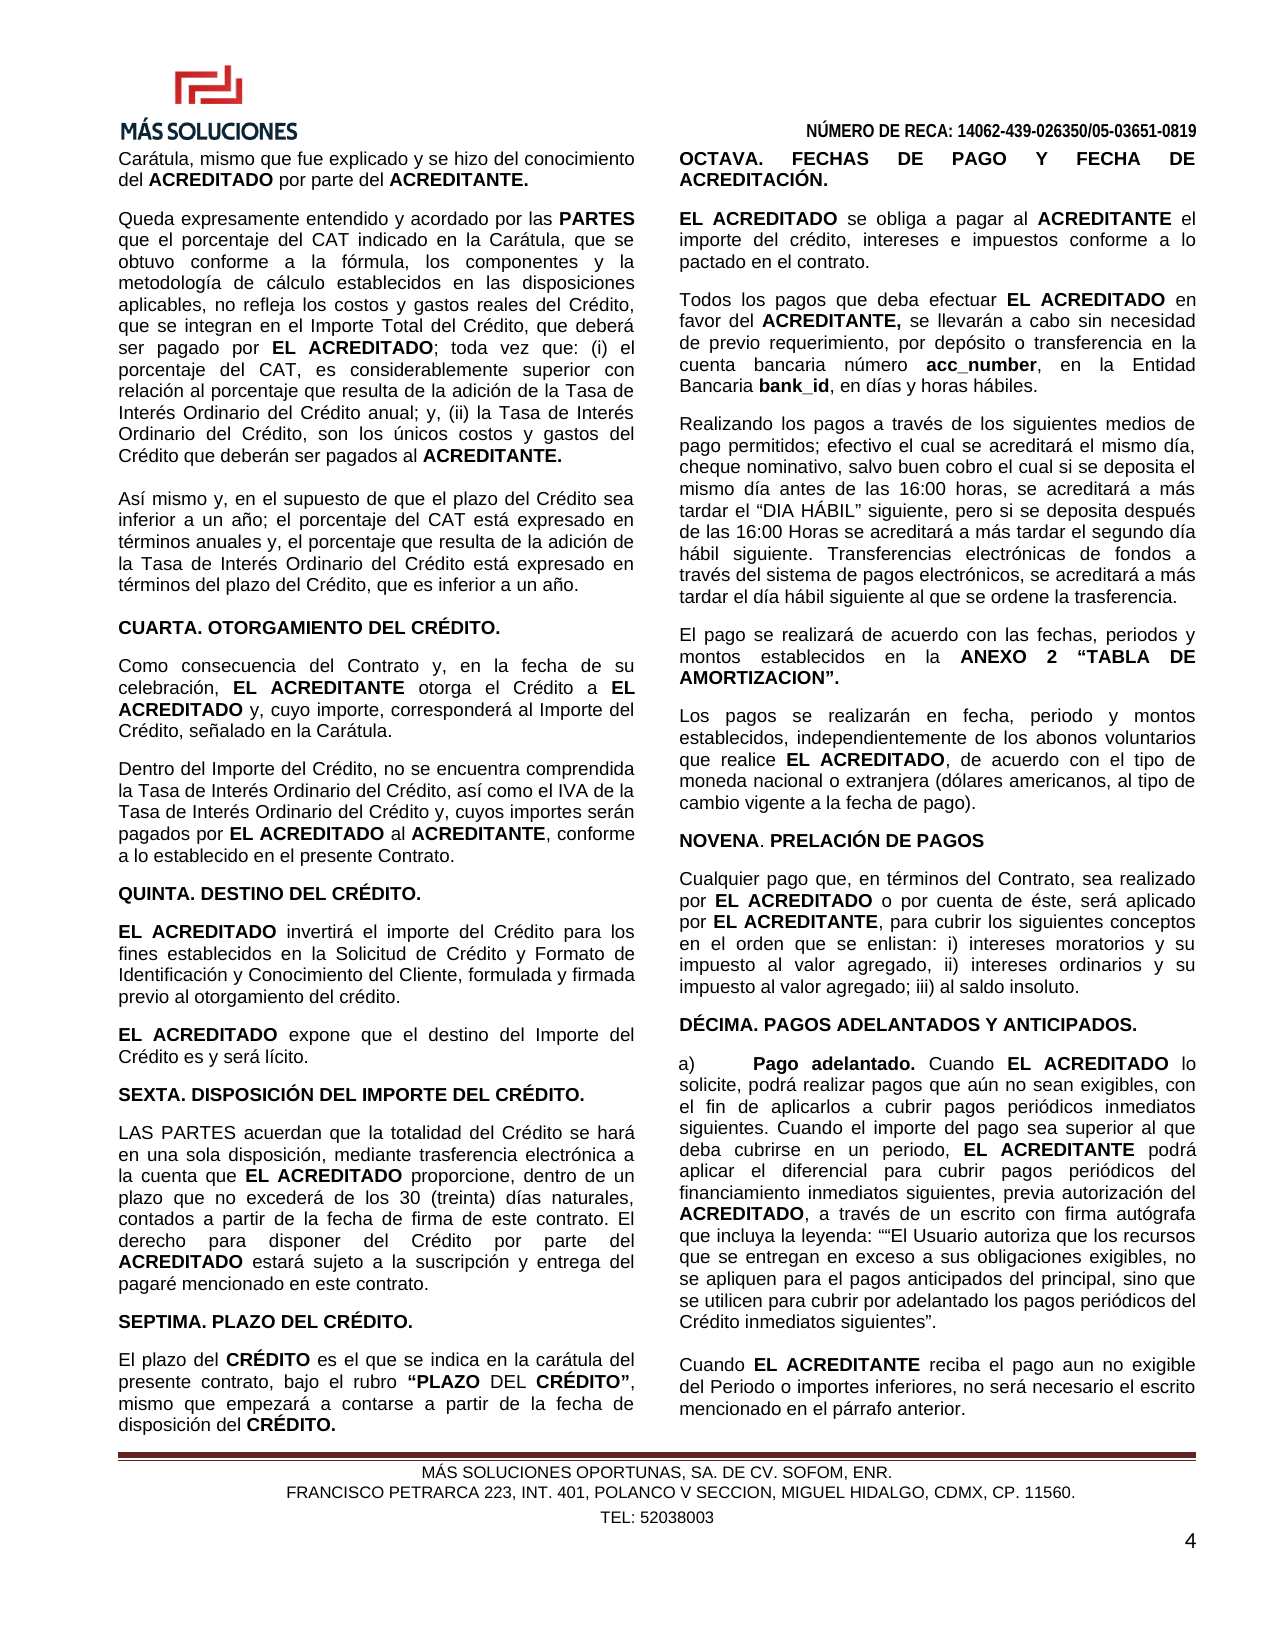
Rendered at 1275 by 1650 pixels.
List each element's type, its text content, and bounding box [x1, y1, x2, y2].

text DÉCIMA. PAGOS ADELANTADOS Y ANTICIPADOS. [679, 1014, 1196, 1036]
text EL ACREDITADO expone que el destino del Importe del Crédito es y será lícito. [118, 1024, 635, 1067]
text Realizando los pagos a través de los siguientes medios de pago permitidos; efectivo el cual se acreditará el mismo día, cheque nominativo, salvo buen cobro el cual si se deposita el mismo día antes de las 16:00 horas, se acreditará a más tardar el “DIA HÁBIL” siguiente, pero si se deposita después de las 16:00 Horas se acreditará a más tardar el segundo día hábil siguiente. Transferencias electrónicas de fondos a través del sistema de pagos electrónicos, se acreditará a más tardar el día hábil siguiente al que se ordene la trasferencia. [679, 413, 1196, 607]
text LAS PARTES acuerdan que la totalidad del Crédito se hará en una sola disposición, mediante trasferencia electrónica a la cuenta que EL ACREDITADO proporcione, dentro de un plazo que no excederá de los 30 (treinta) días naturales, contados a partir de la fecha de firma de este contrato. El derecho para disponer del Crédito por parte del ACREDITADO estará sujeto a la suscripción y entrega del pagaré mencionado en este contrato. [118, 1122, 635, 1294]
text El pago se realizará de acuerdo con las fechas, periodos y montos establecidos en la ANEXO 2 “TABLA DE AMORTIZACION”. [679, 624, 1196, 689]
text SEXTA. DISPOSICIÓN DEL IMPORTE DEL CRÉDITO. [118, 1084, 635, 1105]
text Dentro del Importe del Crédito, no se encuentra comprendida la Tasa de Interés Ordinario del Crédito, así como el IVA de la Tasa de Interés Ordinario del Crédito y, cuyos importes serán pagados por EL ACREDITADO al ACREDITANTE, conforme a lo establecido en el presente Contrato. [118, 758, 635, 866]
text Queda expresamente entendido y acordado por las PARTES que el porcentaje del CAT indicado en la Carátula, que se obtuvo conforme a la fórmula, los componentes y la metodología de cálculo establecidos en las disposiciones aplicables, no refleja los costos y gastos reales del Crédito, que se integran en el Importe Total del Crédito, que deberá ser pagado por EL ACREDITADO; toda vez que: (i) el porcentaje del CAT, es considerablemente superior con relación al porcentaje que resulta de la adición de la Tasa de Interés Ordinario del Crédito anual; y, (ii) la Tasa de Interés Ordinario del Crédito, son los únicos costos y gastos del Crédito que deberán ser pagados al ACREDITANTE. [118, 207, 635, 466]
text NOVENA. PRELACIÓN DE PAGOS [679, 830, 1196, 851]
text Como consecuencia del Contrato y, en la fecha de su celebración, EL ACREDITANTE otorga el Crédito a EL ACREDITADO y, cuyo importe, corresponderá al Importe del Crédito, señalado en la Carátula. [118, 655, 635, 742]
text Cualquier pago que, en términos del Contrato, sea realizado por EL ACREDITADO o por cuenta de éste, será aplicado por EL ACREDITANTE, para cubrir los siguientes conceptos en el orden que se enlistan: i) intereses moratorios y su impuesto al valor agregado, ii) intereses ordinarios y su impuesto al valor agregado; iii) al saldo insoluto. [679, 868, 1196, 997]
picture [115, 60, 302, 148]
text OCTAVA. FECHAS DE PAGO Y FECHA DE ACREDITACIÓN. [679, 148, 1196, 191]
list Pago adelantado. Cuando EL ACREDITADO lo solicite, podrá realizar pagos que aún no sean exigibles, con el fin de aplicarlos a cubrir pagos periódicos inmediatos siguientes. Cuando el importe del pago sea superior al que deba cubrirse en un periodo, EL ACREDITANTE podrá aplicar el diferencial para cubrir pagos periódicos del financiamiento inmediatos siguientes, previa autorización del ACREDITADO, a través de un escrito con firma autógrafa que incluya la leyenda: ““El Usuario autoriza que los recursos que se entregan en exceso a sus obligaciones exigibles, no se apliquen para el pagos anticipados del principal, sino que se utilicen para cubrir por adelantado los pagos periódicos del Crédito inmediatos siguientes”. [678, 1052, 1196, 1333]
text Así mismo y, en el supuesto de que el plazo del Crédito sea inferior a un año; el porcentaje del CAT está expresado en términos anuales y, el porcentaje que resulta de la adición de la Tasa de Interés Ordinario del Crédito está expresado en términos del plazo del Crédito, que es inferior a un año. [118, 488, 635, 596]
text El plazo del CRÉDITO es el que se indica en la carátula del presente contrato, bajo el rubro “PLAZO DEL CRÉDITO”, mismo que empezará a contarse a partir de la fecha de disposición del CRÉDITO. [118, 1349, 635, 1436]
list Cuando EL ACREDITANTE reciba el pago aun no exigible del Periodo o importes inferiores, no será necesario el escrito mencionado en el párrafo anterior. [679, 1354, 1196, 1419]
text Los pagos se realizarán en fecha, periodo y montos establecidos, independientemente de los abonos voluntarios que realice EL ACREDITADO, de acuerdo con el tipo de moneda nacional o extranjera (dólares americanos, al tipo de cambio vigente a la fecha de pago). [679, 705, 1196, 813]
text EL ACREDITADO invertirá el importe del Crédito para los fines establecidos en la Solicitud de Crédito y Formato de Identificación y Conocimiento del Cliente, formulada y firmada previo al otorgamiento del crédito. [118, 921, 635, 1007]
text Todos los pagos que deba efectuar EL ACREDITADO en favor del ACREDITANTE, se llevarán a cabo sin necesidad de previo requerimiento, por depósito o transferencia en la cuenta bancaria número acc_number, en la Entidad Bancaria bank_id, en días y horas hábiles. [679, 289, 1196, 397]
text QUINTA. DESTINO DEL CRÉDITO. [118, 883, 635, 904]
text EL ACREDITADO se obliga a pagar al ACREDITANTE el importe del crédito, intereses e impuestos conforme a lo pactado en el contrato. [679, 207, 1196, 272]
text Carátula, mismo que fue explicado y se hizo del conocimiento del ACREDITADO por parte del ACREDITANTE. [118, 148, 635, 191]
text SEPTIMA. PLAZO DEL CRÉDITO. [118, 1311, 635, 1333]
text CUARTA. OTORGAMIENTO DEL CRÉDITO. [118, 617, 635, 639]
